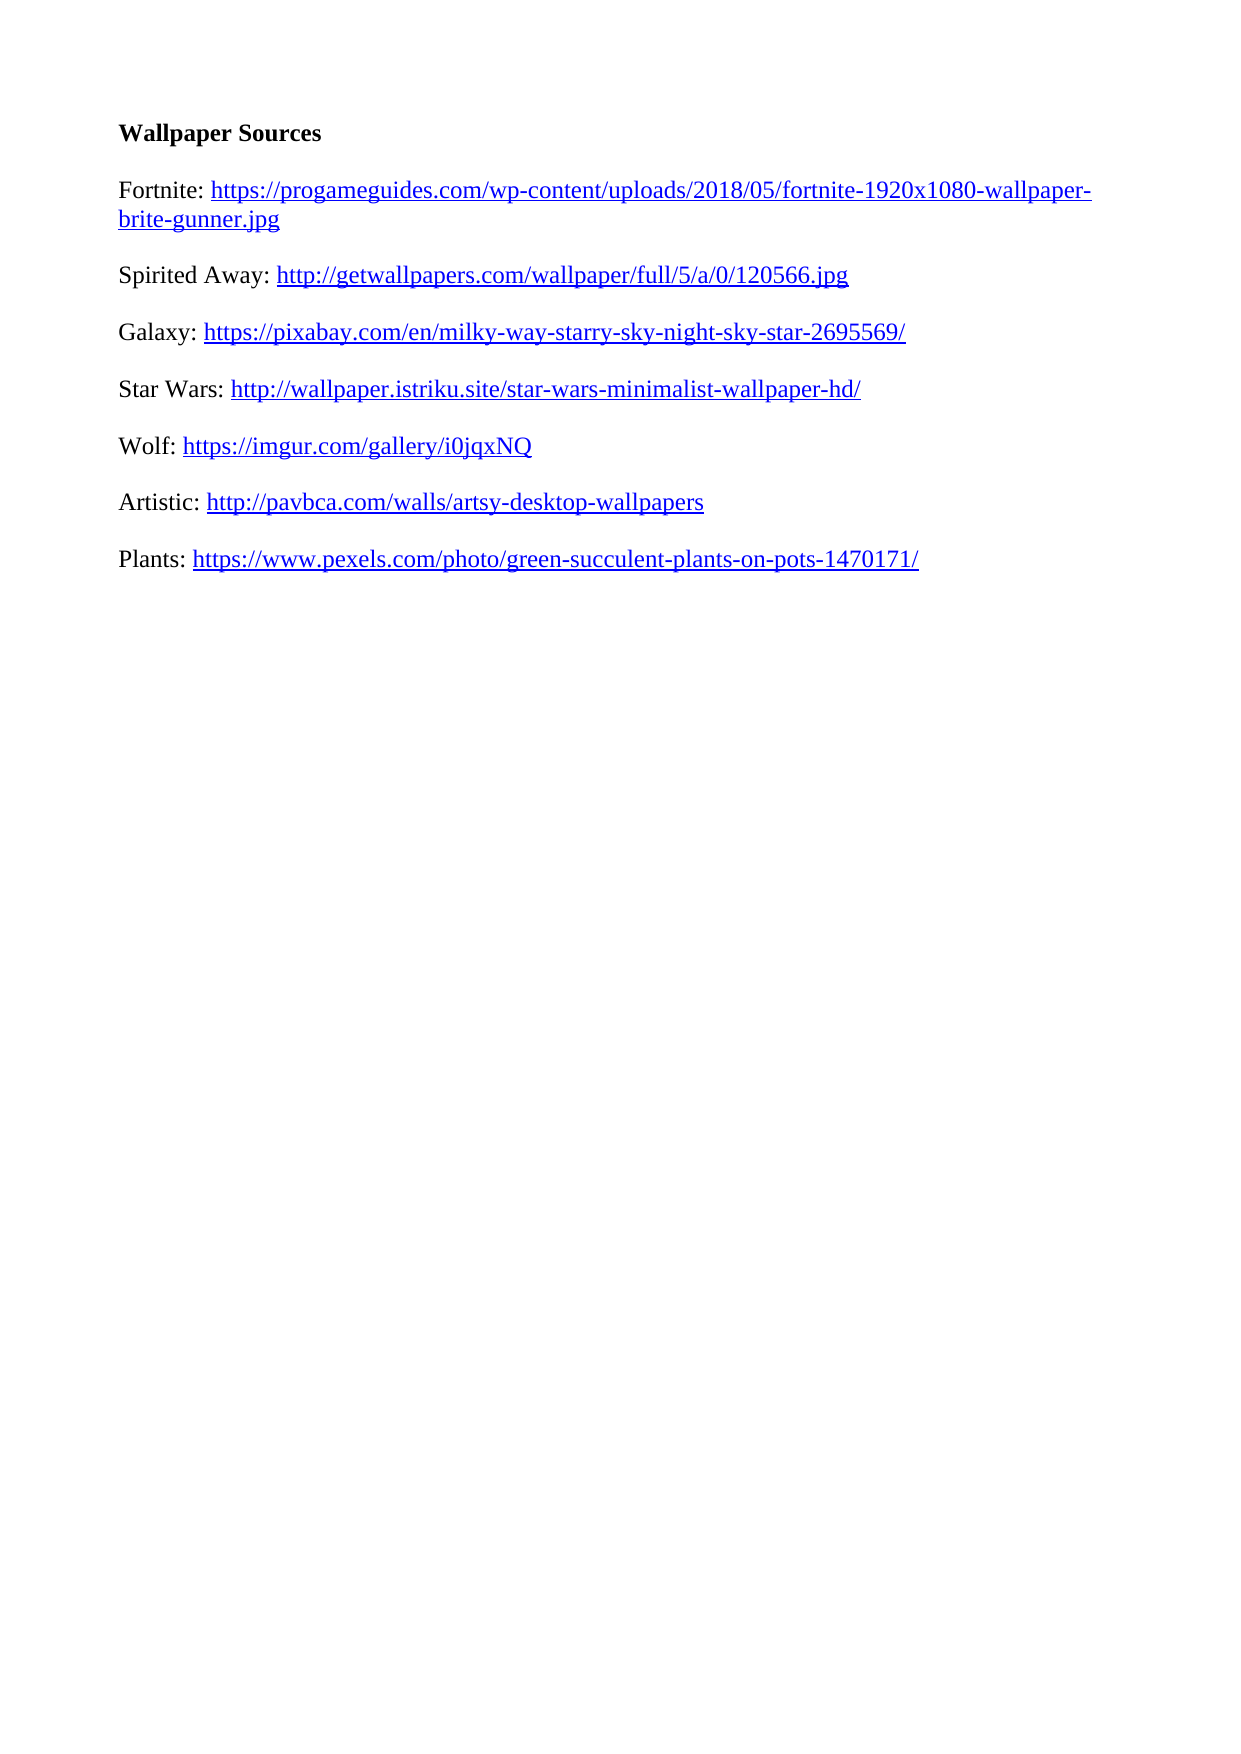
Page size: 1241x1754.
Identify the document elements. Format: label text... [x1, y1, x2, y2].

text Fortnite: https://progameguides.com/wp-content/uploads/2018/05/fortnite-1920x1080-wallpaper-brite-gunner.jpg [118, 175, 1122, 232]
text Wallpaper Sources [118, 118, 1122, 147]
text Spirited Away: http://getwallpapers.com/wallpaper/full/5/a/0/120566.jpg [118, 260, 1122, 289]
text Star Wars: http://wallpaper.istriku.site/star-wars-minimalist-wallpaper-hd/ [118, 374, 1122, 403]
text Wolf: https://imgur.com/gallery/i0jqxNQ [118, 431, 1122, 459]
text Galaxy: https://pixabay.com/en/milky-way-starry-sky-night-sky-star-2695569/ [118, 317, 1122, 346]
text Plants: https://www.pexels.com/photo/green-succulent-plants-on-pots-1470171/ [118, 544, 1122, 573]
text Artistic: http://pavbca.com/walls/artsy-desktop-wallpapers [118, 487, 1122, 516]
